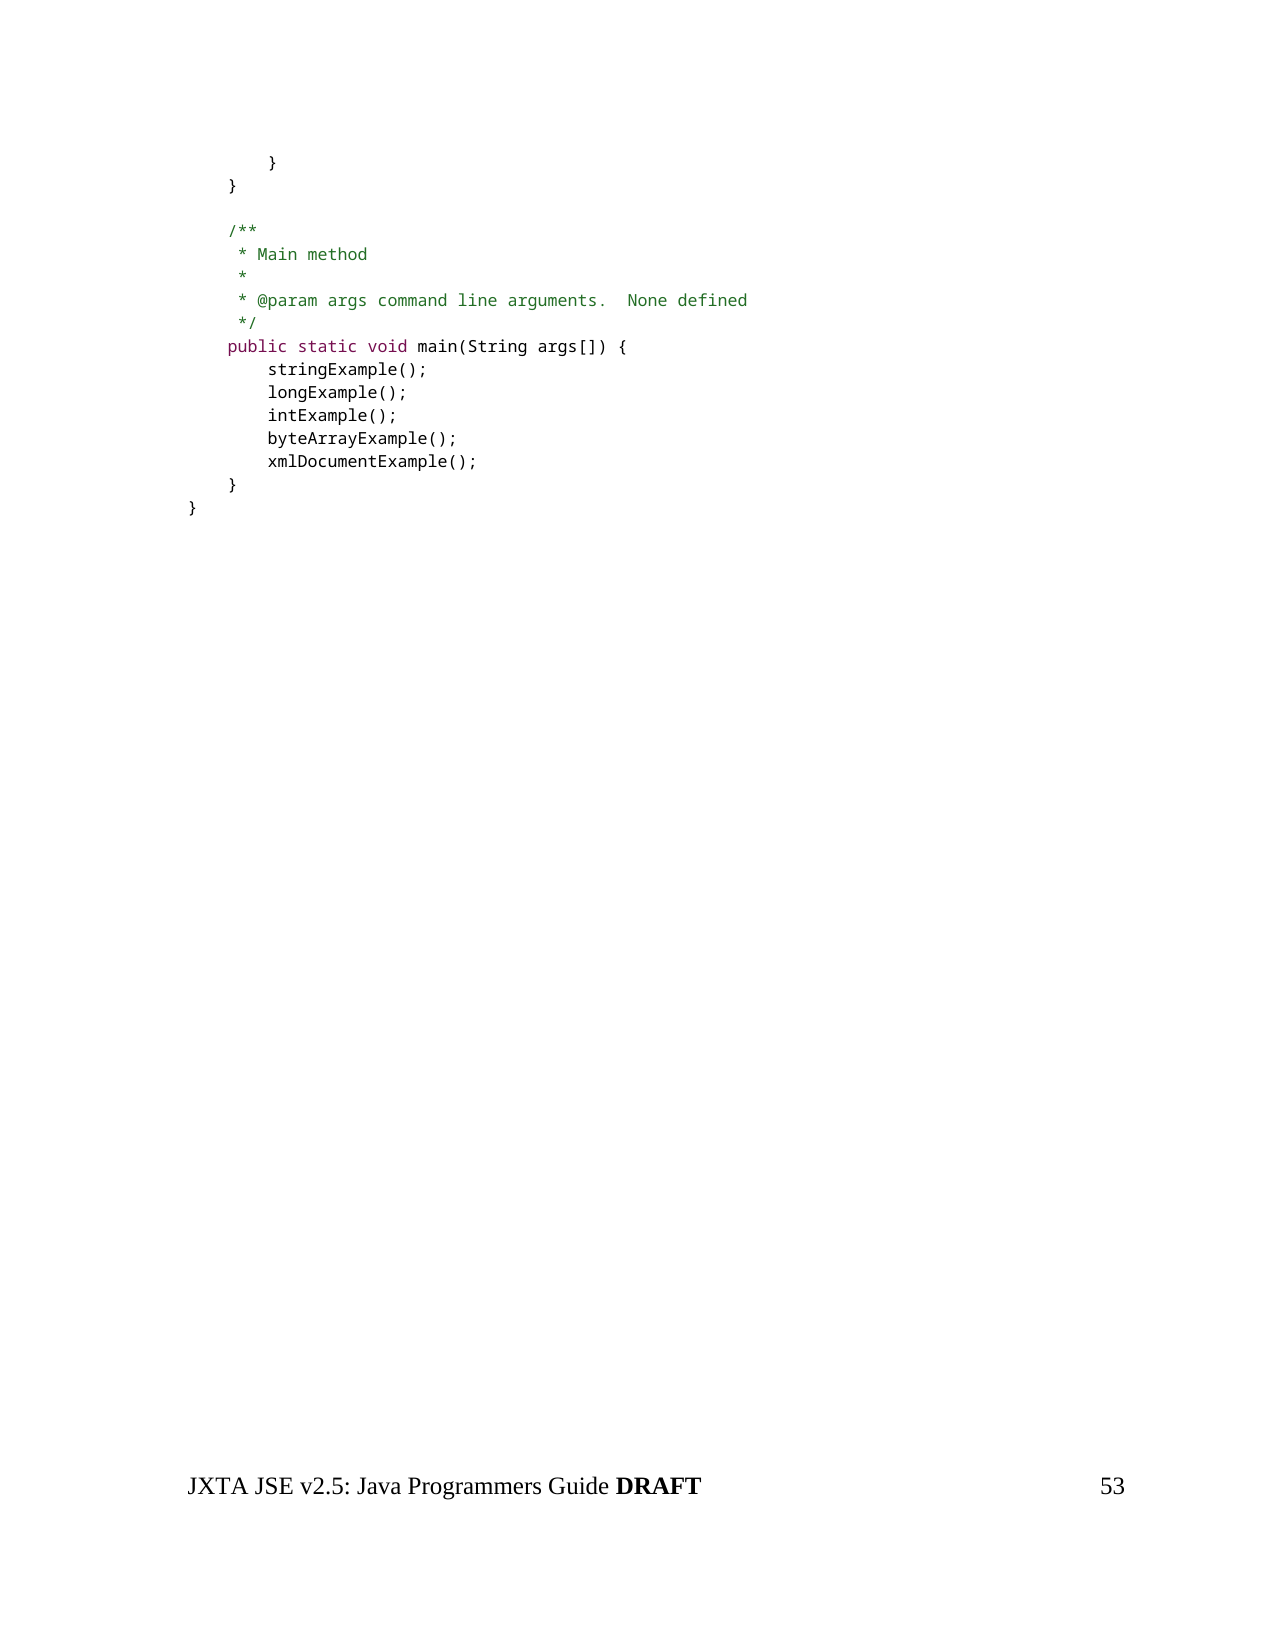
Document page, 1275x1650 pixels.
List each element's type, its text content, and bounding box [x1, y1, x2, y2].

text * [187, 265, 1125, 288]
text * Main method [187, 242, 1125, 265]
text intExample(); [187, 403, 1125, 426]
text xmlDocumentExample(); [187, 449, 1125, 472]
text longExample(); [187, 380, 1125, 403]
text byteArrayExample(); [187, 426, 1125, 449]
text /** [187, 219, 1125, 242]
text */ [187, 311, 1125, 334]
text stringExample(); [187, 357, 1125, 380]
text public static void main(String args[]) { [187, 334, 1125, 357]
text } [187, 472, 1125, 495]
text } [187, 150, 1125, 173]
text * @param args command line arguments. None defined [187, 288, 1125, 311]
text } [187, 495, 1125, 518]
text } [187, 173, 1125, 196]
